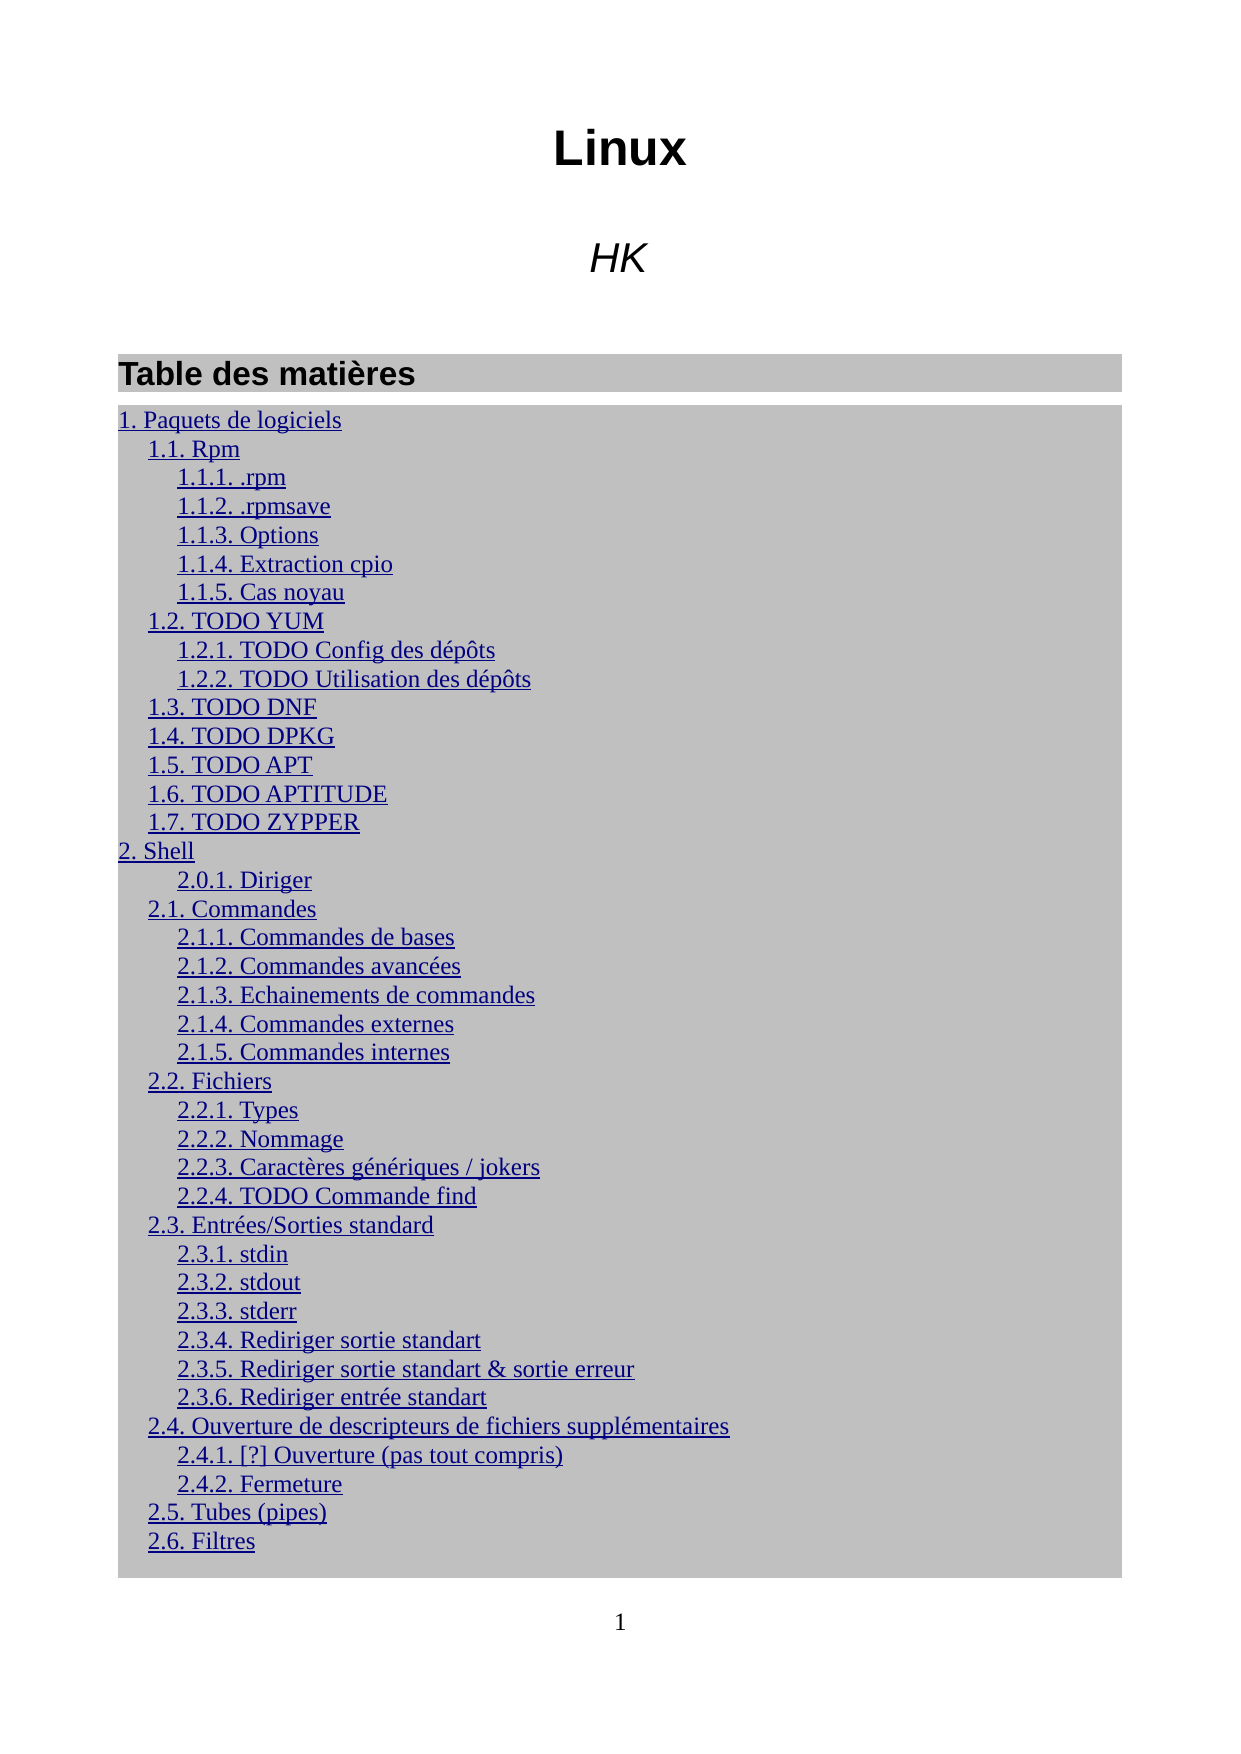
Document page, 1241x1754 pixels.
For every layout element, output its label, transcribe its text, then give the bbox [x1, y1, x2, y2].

text 1.1.1. .rpm [177, 462, 1122, 491]
text 1.2.2. TODO Utilisation des dépôts [177, 664, 1122, 692]
text 2.3.6. Rediriger entrée standart [177, 1382, 1122, 1411]
text 2.2. Fichiers [148, 1066, 1122, 1095]
text 2.1.3. Echainements de commandes [177, 980, 1122, 1009]
text 1.1.4. Extraction cpio [177, 549, 1122, 577]
text 2.1.1. Commandes de bases [177, 922, 1122, 951]
text 2.1. Commandes [148, 894, 1122, 922]
text 1.1.5. Cas noyau [177, 577, 1122, 606]
text 1.2. TODO YUM [148, 606, 1122, 635]
text 2.4.2. Fermeture [177, 1469, 1122, 1497]
text 2.1.2. Commandes avancées [177, 951, 1122, 980]
text 1. Paquets de logiciels [118, 405, 1122, 434]
text 2.2.4. TODO Commande find [177, 1181, 1122, 1210]
text 2.0.1. Diriger [177, 865, 1122, 894]
text 2.3.1. stdin [177, 1239, 1122, 1267]
text 1.1.3. Options [177, 520, 1122, 549]
text 2.2.1. Types [177, 1095, 1122, 1124]
text 2.2.3. Caractères génériques / jokers [177, 1152, 1122, 1181]
subtitle Table des matières [118, 354, 1122, 392]
text 2.4. Ouverture de descripteurs de fichiers supplémentaires [148, 1411, 1122, 1440]
text 1.1.2. .rpmsave [177, 491, 1122, 520]
text 1.5. TODO APT [148, 750, 1122, 779]
text 2. Shell [118, 836, 1122, 865]
text 2.1.5. Commandes internes [177, 1037, 1122, 1066]
text 2.3.4. Rediriger sortie standart [177, 1325, 1122, 1354]
text 2.3.3. stderr [177, 1296, 1122, 1325]
text 2.6. Filtres [148, 1526, 1122, 1555]
text 2.3.5. Rediriger sortie standart & sortie erreur [177, 1354, 1122, 1382]
text 1.3. TODO DNF [148, 692, 1122, 721]
title Linux [118, 118, 1122, 176]
text 2.3.2. stdout [177, 1267, 1122, 1296]
text 2.2.2. Nommage [177, 1124, 1122, 1152]
text 2.4.1. [?] Ouverture (pas tout compris) [177, 1440, 1122, 1469]
text 1.7. TODO ZYPPER [148, 807, 1122, 836]
text 2.3. Entrées/Sorties standard [148, 1210, 1122, 1239]
text 1.6. TODO APTITUDE [148, 779, 1122, 807]
subtitle HK [118, 233, 1122, 281]
text 1.1. Rpm [148, 434, 1122, 462]
text 1.2.1. TODO Config des dépôts [177, 635, 1122, 664]
text 2.1.4. Commandes externes [177, 1009, 1122, 1037]
text 1.4. TODO DPKG [148, 721, 1122, 750]
text 2.5. Tubes (pipes) [148, 1497, 1122, 1526]
